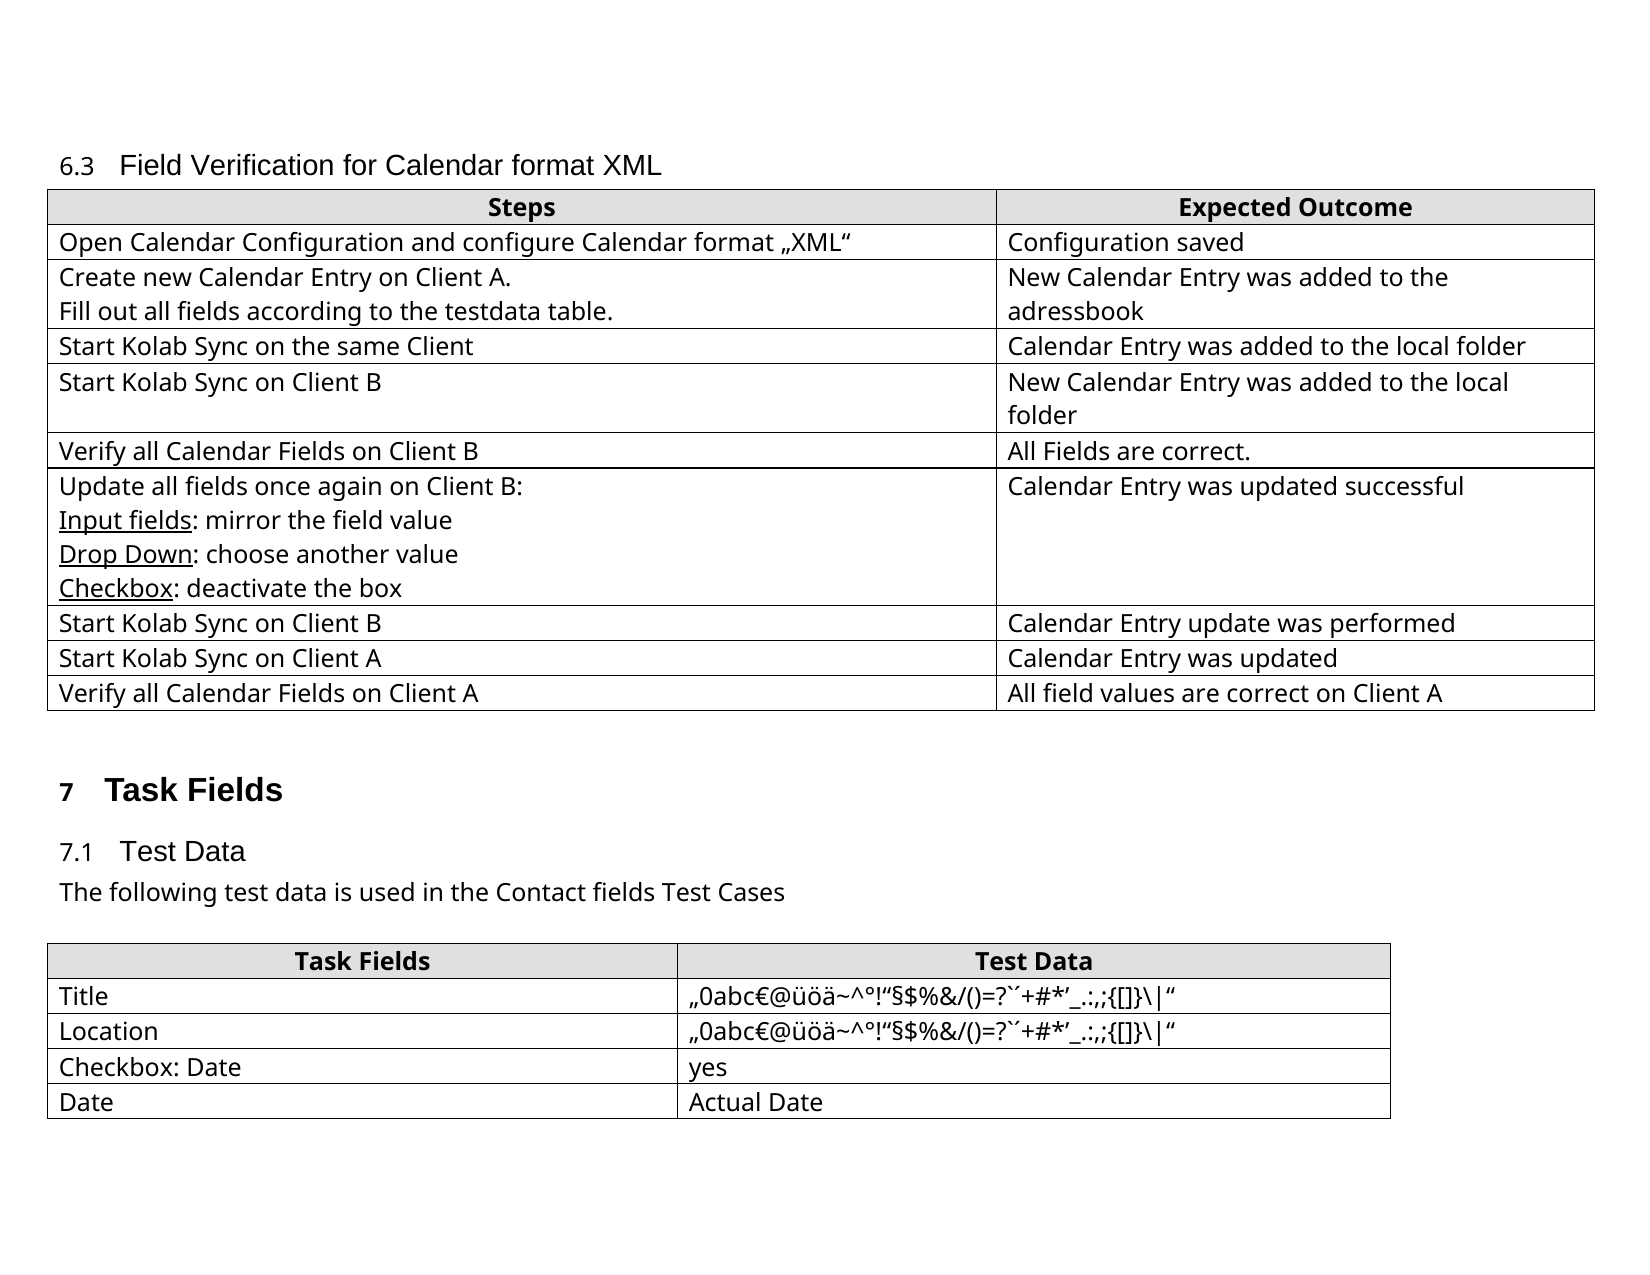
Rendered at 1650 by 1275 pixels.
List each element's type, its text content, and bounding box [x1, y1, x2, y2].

table_cell Title [48, 979, 677, 1013]
table_cell Open Calendar Configuration and configure Calendar format „XML“ [48, 225, 996, 259]
subtitle Test Data [59, 834, 1591, 868]
table_header Task Fields [48, 944, 677, 978]
table_cell yes [678, 1049, 1390, 1083]
subtitle Field Verification for Calendar format XML [59, 148, 1591, 182]
table_cell Create new Calendar Entry on Client A. Fill out all fields according to the testdata table. [48, 260, 996, 328]
table_cell Verify all Calendar Fields on Client A [48, 676, 996, 710]
table_header Expected Outcome [997, 190, 1594, 224]
text The following test data is used in the Contact fields Test Cases [59, 875, 1591, 909]
table_cell „0abc€@üöä~^°!“§$%&/()=?`´+#*’_.:,;{[]}\|“ [678, 979, 1390, 1013]
table_cell Actual Date [678, 1084, 1390, 1118]
table_cell All Fields are correct. [997, 433, 1594, 467]
table_cell Calendar Entry was added to the local folder [997, 329, 1594, 363]
table_cell Calendar Entry update was performed [997, 606, 1594, 640]
table_cell Update all fields once again on Client B: Input fields: mirror the field value Drop Down: choose another value Checkbox: deactivate the box [48, 469, 996, 605]
subtitle Task Fields [59, 770, 1591, 809]
table_cell „0abc€@üöä~^°!“§$%&/()=?`´+#*’_.:,;{[]}\|“ [678, 1014, 1390, 1048]
table_cell Checkbox: Date [48, 1049, 677, 1083]
table_cell Calendar Entry was updated [997, 641, 1594, 675]
table_cell All field values are correct on Client A [997, 676, 1594, 710]
table_cell Start Kolab Sync on Client A [48, 641, 996, 675]
table_cell New Calendar Entry was added to the local folder [997, 364, 1594, 432]
table_header Steps [48, 190, 996, 224]
table_cell Calendar Entry was updated successful [997, 469, 1594, 605]
table_cell Date [48, 1084, 677, 1118]
table_cell Location [48, 1014, 677, 1048]
table_cell Configuration saved [997, 225, 1594, 259]
table_cell New Calendar Entry was added to the adressbook [997, 260, 1594, 328]
table_cell Start Kolab Sync on Client B [48, 364, 996, 432]
table_header Test Data [678, 944, 1390, 978]
table_cell Verify all Calendar Fields on Client B [48, 433, 996, 467]
table_cell Start Kolab Sync on Client B [48, 606, 996, 640]
table_cell Start Kolab Sync on the same Client [48, 329, 996, 363]
